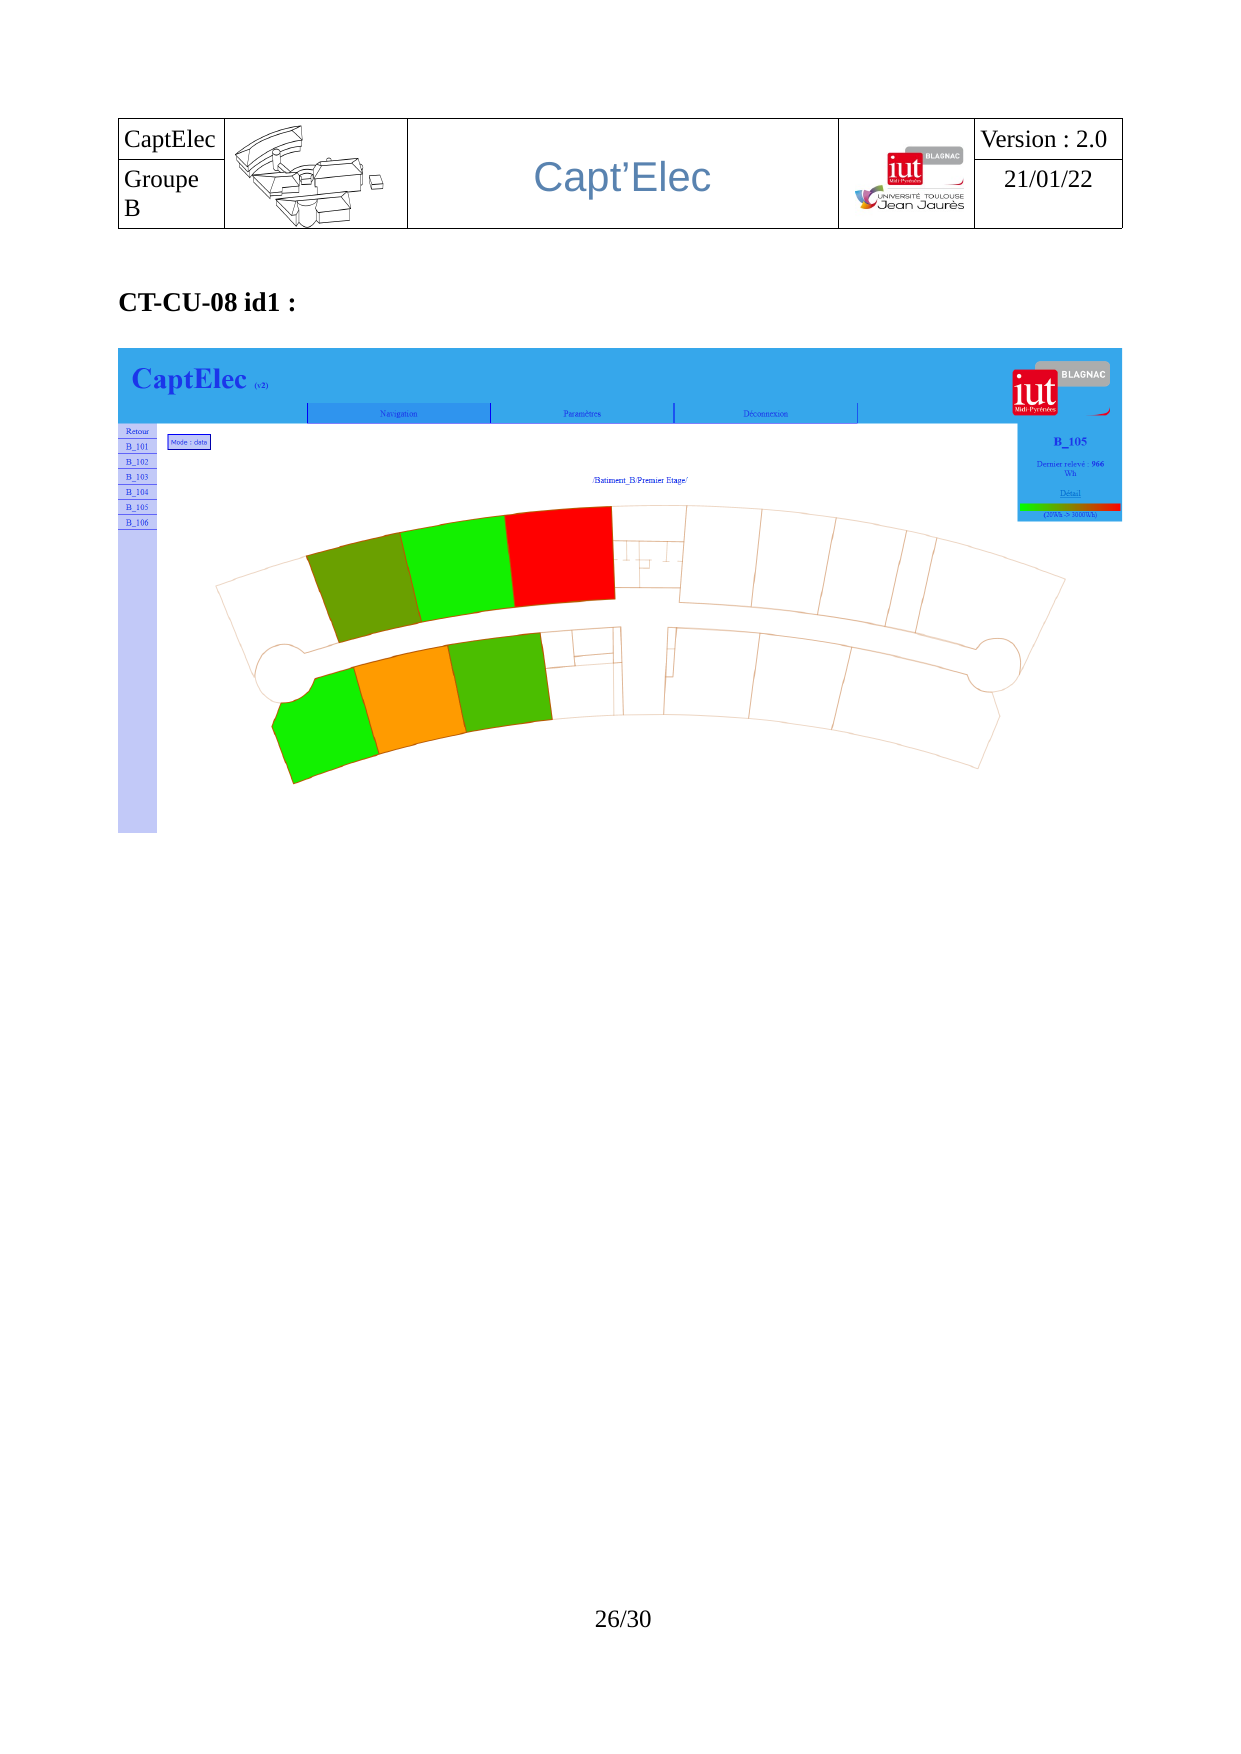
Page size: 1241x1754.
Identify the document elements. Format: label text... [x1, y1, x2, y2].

picture [855, 128, 964, 228]
picture [118, 348, 1123, 833]
picture [230, 120, 389, 234]
text CT-CU-08 id1 : [118, 286, 1122, 317]
